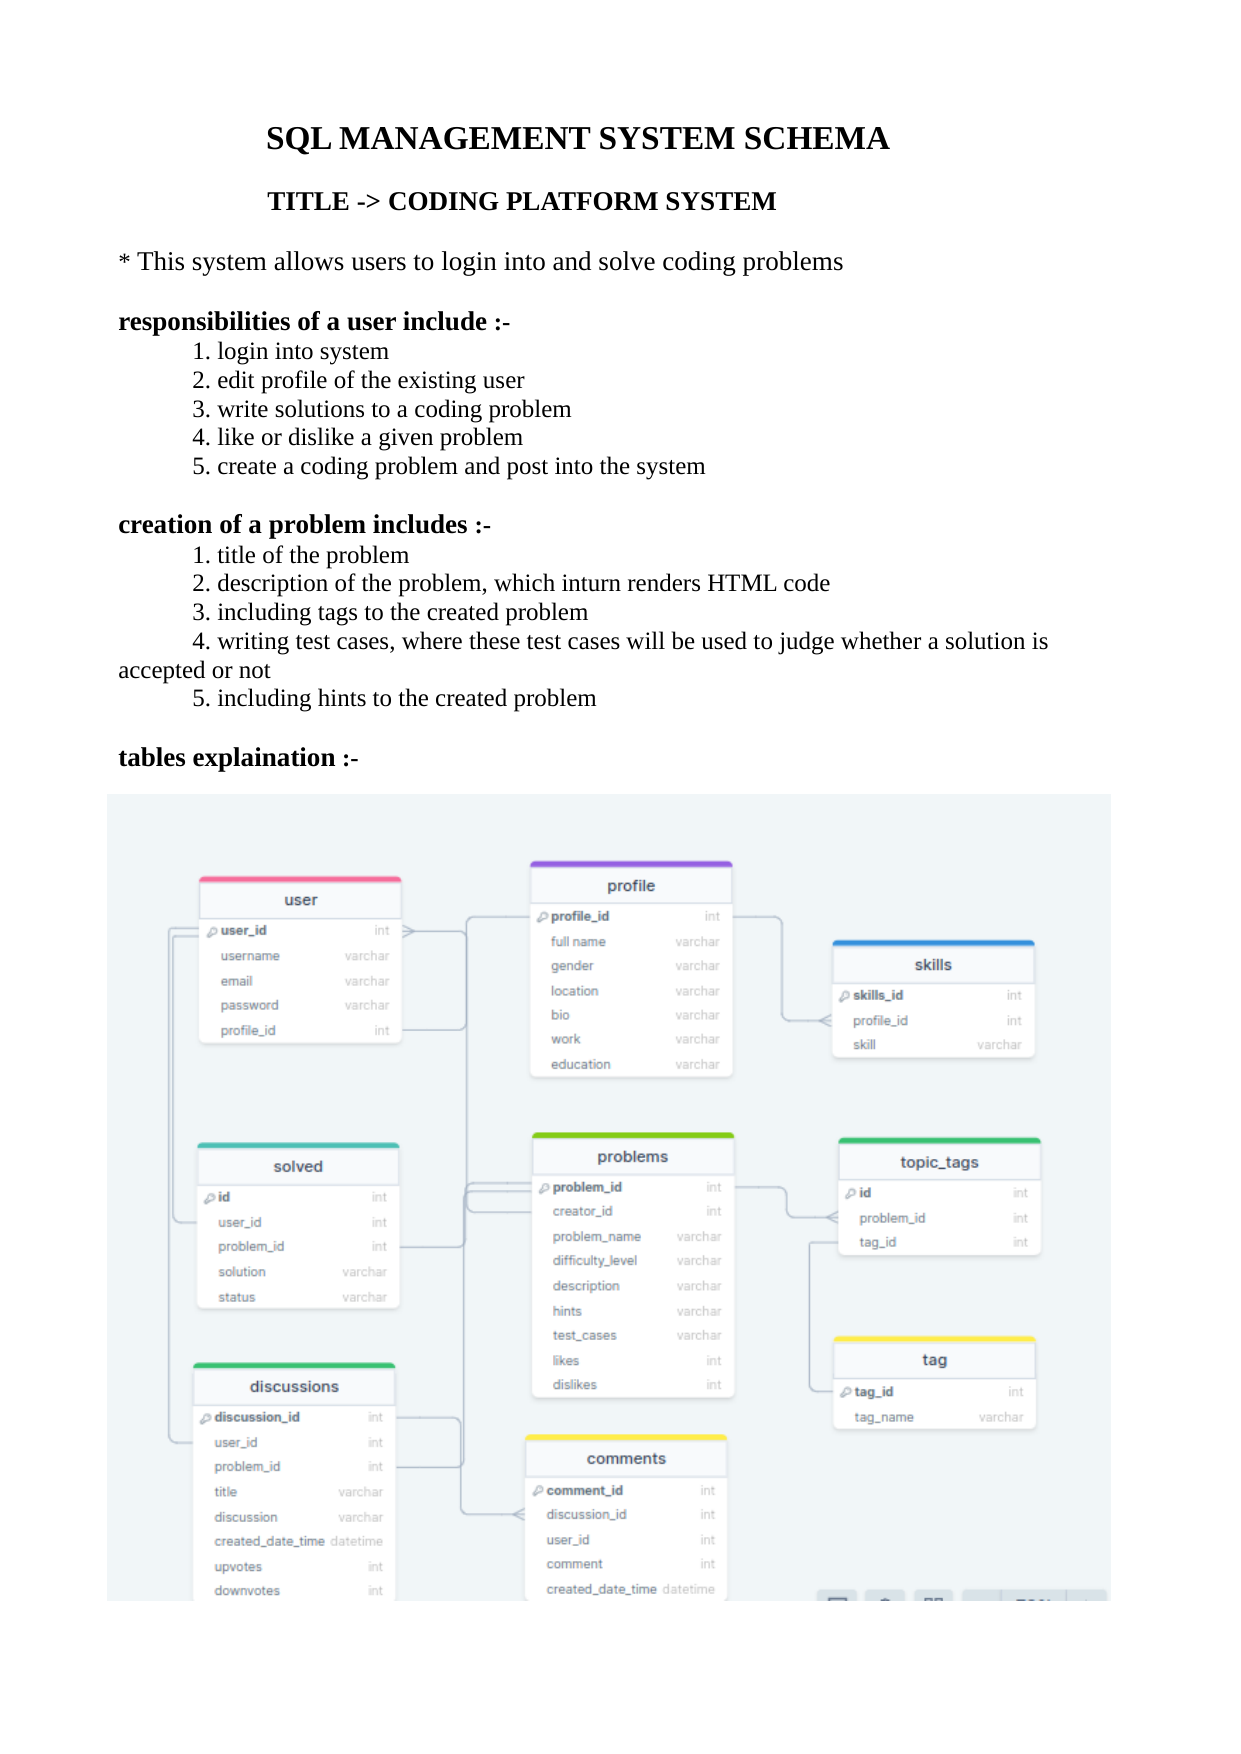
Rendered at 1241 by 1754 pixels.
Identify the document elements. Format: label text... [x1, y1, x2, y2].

text creation of a problem includes :- [118, 509, 1122, 540]
text 1. title of the problem [118, 540, 1122, 568]
picture [107, 794, 1111, 1601]
text 4. writing test cases, where these test cases will be used to judge whether a solution is accepted or not [118, 626, 1122, 683]
text responsibilities of a user include :- [118, 305, 1122, 336]
text tables explaination :- [118, 741, 1122, 772]
text 2. edit profile of the existing user [118, 365, 1122, 394]
text 3. including tags to the created problem [118, 597, 1122, 626]
text 5. create a coding problem and post into the system [118, 451, 1122, 480]
text 2. description of the problem, which inturn renders HTML code [118, 568, 1122, 597]
text 1. login into system [118, 336, 1122, 365]
text SQL MANAGEMENT SYSTEM SCHEMA [118, 118, 1122, 156]
text * This system allows users to login into and solve coding problems [118, 245, 1122, 276]
text 5. including hints to the created problem [118, 683, 1122, 712]
text 4. like or dislike a given problem [118, 422, 1122, 451]
text 3. write solutions to a coding problem [118, 394, 1122, 422]
text TITLE -> CODING PLATFORM SYSTEM [118, 185, 1122, 216]
